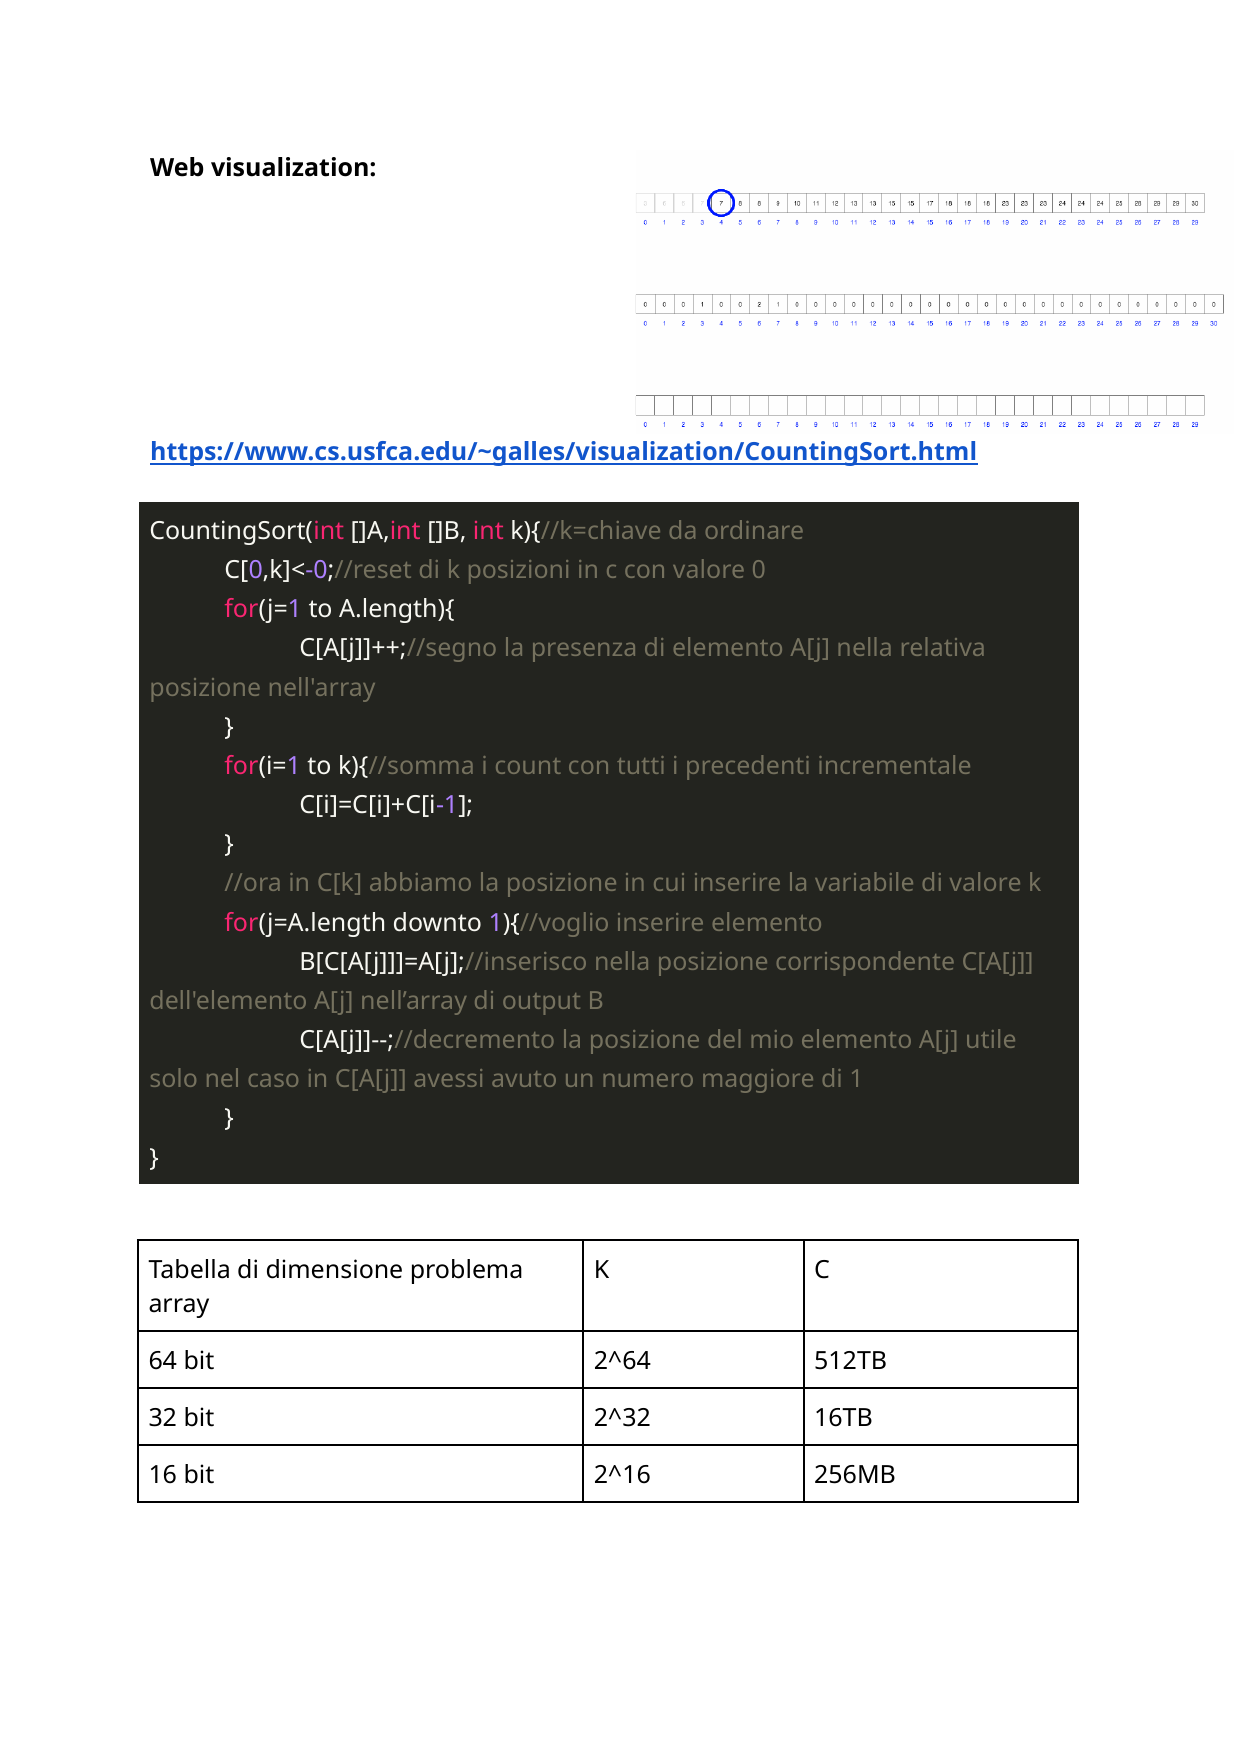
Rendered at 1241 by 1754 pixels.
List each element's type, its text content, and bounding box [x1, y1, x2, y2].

table_cell 256MB [805, 1446, 1077, 1501]
table_header CountingSort(int []A,int []B, int k){//k=chiave da ordinare C[0,k]<-0;//reset di k posizioni in c con valore 0 for(j=1 to A.length){ C[A[j]]++;//segno la presenza di elemento A[j] nella relativa posizione nell'array } for(i=1 to k){//somma i count con tutti i precedenti incrementale C[i]=C[i]+C[i-1]; } //ora in C[k] abbiamo la posizione in cui inserire la variabile di valore k for(j=A.length downto 1){//voglio inserire elemento B[C[A[j]]]=A[j];//inserisco nella posizione corrispondente C[A[j]] dell'elemento A[j] nell’array di output B C[A[j]]--;//decremento la posizione del mio elemento A[j] utile solo nel caso in C[A[j]] avessi avuto un numero maggiore di 1 } } [139, 502, 1079, 1184]
table_header C [805, 1241, 1077, 1330]
table_cell 512TB [805, 1332, 1077, 1387]
picture [635, 150, 1235, 434]
table_cell 16 bit [139, 1446, 582, 1501]
table_cell 16TB [805, 1389, 1077, 1444]
table_cell 2^16 [584, 1446, 803, 1501]
table_cell 32 bit [139, 1389, 582, 1444]
table_cell 64 bit [139, 1332, 582, 1387]
table_cell 2^32 [584, 1389, 803, 1444]
table_cell 2^64 [584, 1332, 803, 1387]
table_header Tabella di dimensione problema array [139, 1241, 582, 1330]
table_header K [584, 1241, 803, 1330]
text Web visualization: https://www.cs.usfca.edu/~galles/visualization/CountingSort.html [150, 150, 1090, 468]
